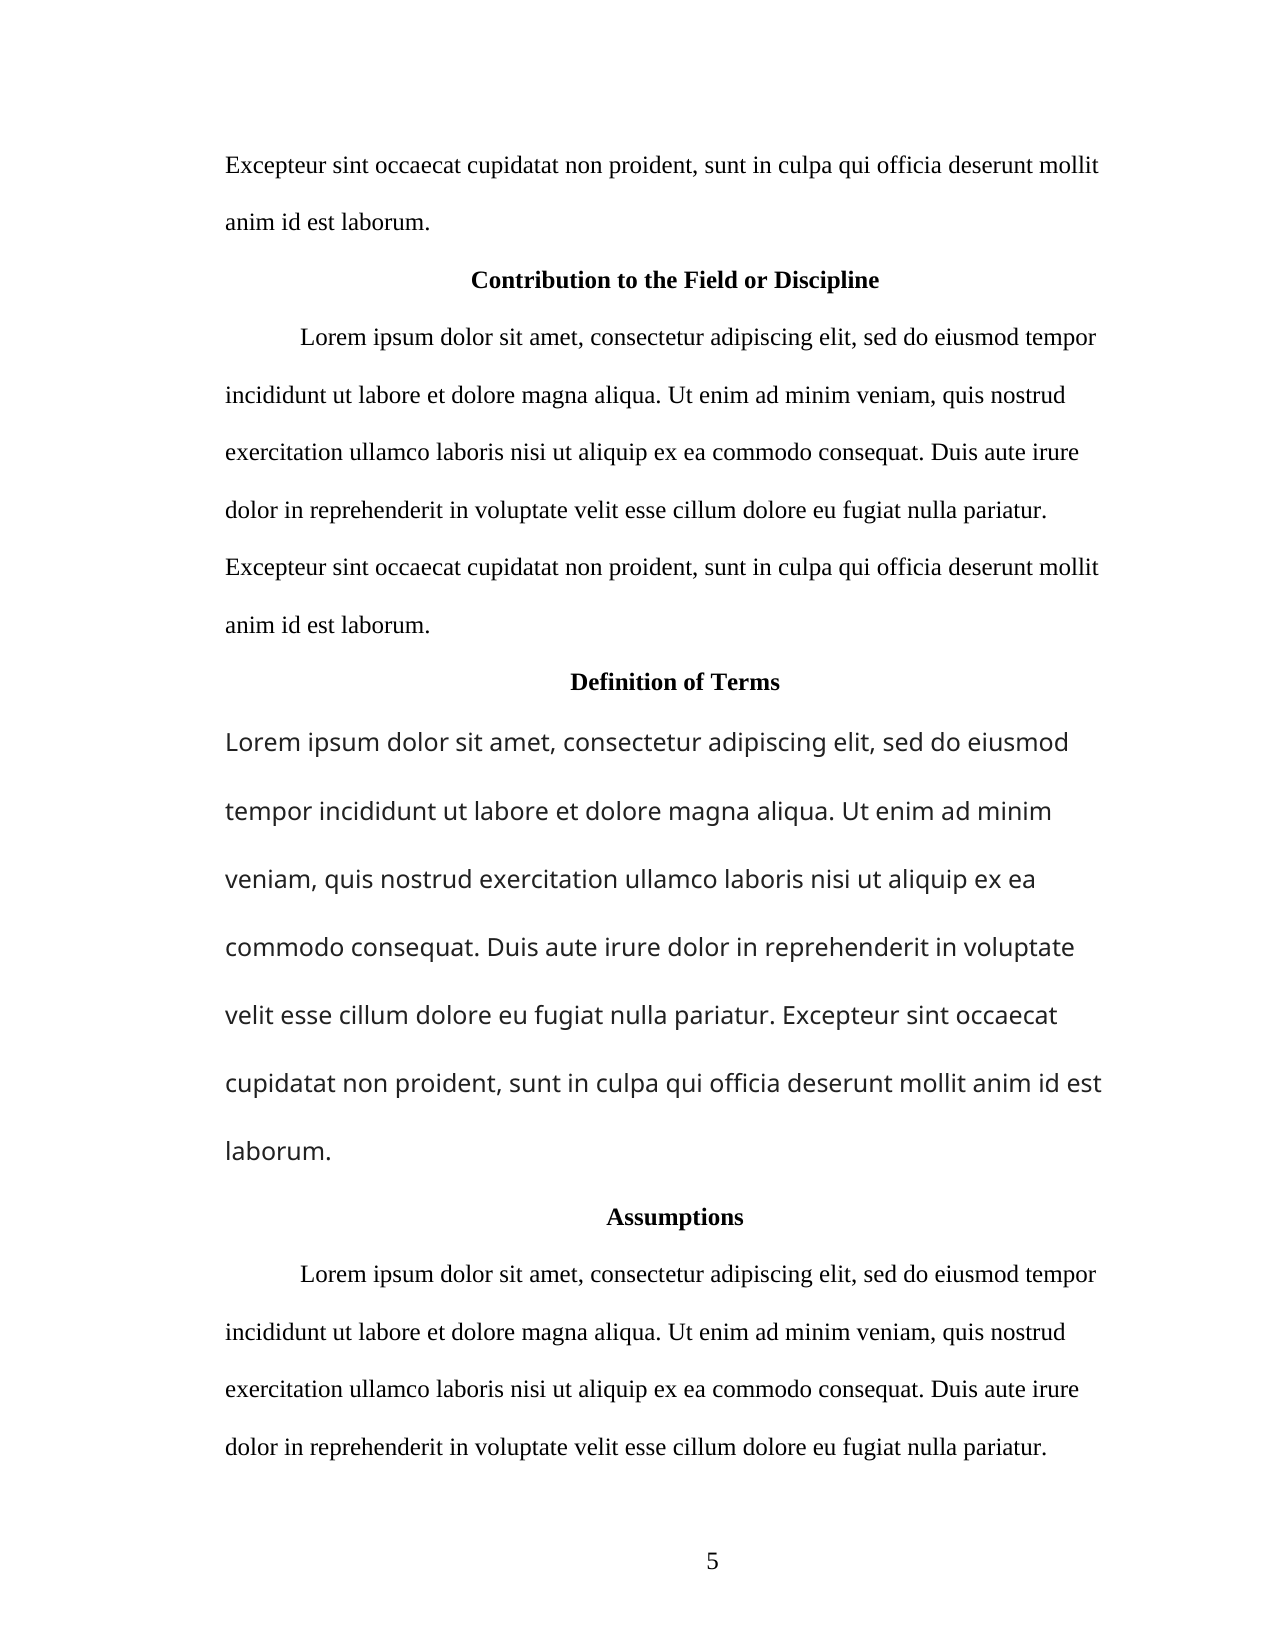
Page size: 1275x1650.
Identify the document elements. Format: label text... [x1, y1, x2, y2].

text Lorem ipsum dolor sit amet, consectetur adipiscing elit, sed do eiusmod tempor incididunt ut labore et dolore magna aliqua. Ut enim ad minim veniam, quis nostrud exercitation ullamco laboris nisi ut aliquip ex ea commodo consequat. Duis aute irure dolor in reprehenderit in voluptate velit esse cillum dolore eu fugiat nulla pariatur. Excepteur sint occaecat cupidatat non proident, sunt in culpa qui officia deserunt mollit anim id est laborum. [225, 322, 1125, 639]
subtitle Contribution to the Field or Discipline [225, 265, 1125, 294]
text Excepteur sint occaecat cupidatat non proident, sunt in culpa qui officia deserunt mollit anim id est laborum. [225, 150, 1125, 236]
subtitle Assumptions [225, 1202, 1125, 1231]
subtitle Definition of Terms [225, 667, 1125, 696]
text Lorem ipsum dolor sit amet, consectetur adipiscing elit, sed do eiusmod tempor incididunt ut labore et dolore magna aliqua. Ut enim ad minim veniam, quis nostrud exercitation ullamco laboris nisi ut aliquip ex ea commodo consequat. Duis aute irure dolor in reprehenderit in voluptate velit esse cillum dolore eu fugiat nulla pariatur. [225, 1259, 1125, 1461]
text Lorem ipsum dolor sit amet, consectetur adipiscing elit, sed do eiusmod tempor incididunt ut labore et dolore magna aliqua. Ut enim ad minim veniam, quis nostrud exercitation ullamco laboris nisi ut aliquip ex ea commodo consequat. Duis aute irure dolor in reprehenderit in voluptate velit esse cillum dolore eu fugiat nulla pariatur. Excepteur sint occaecat cupidatat non proident, sunt in culpa qui officia deserunt mollit anim id est laborum. [225, 725, 1125, 1168]
